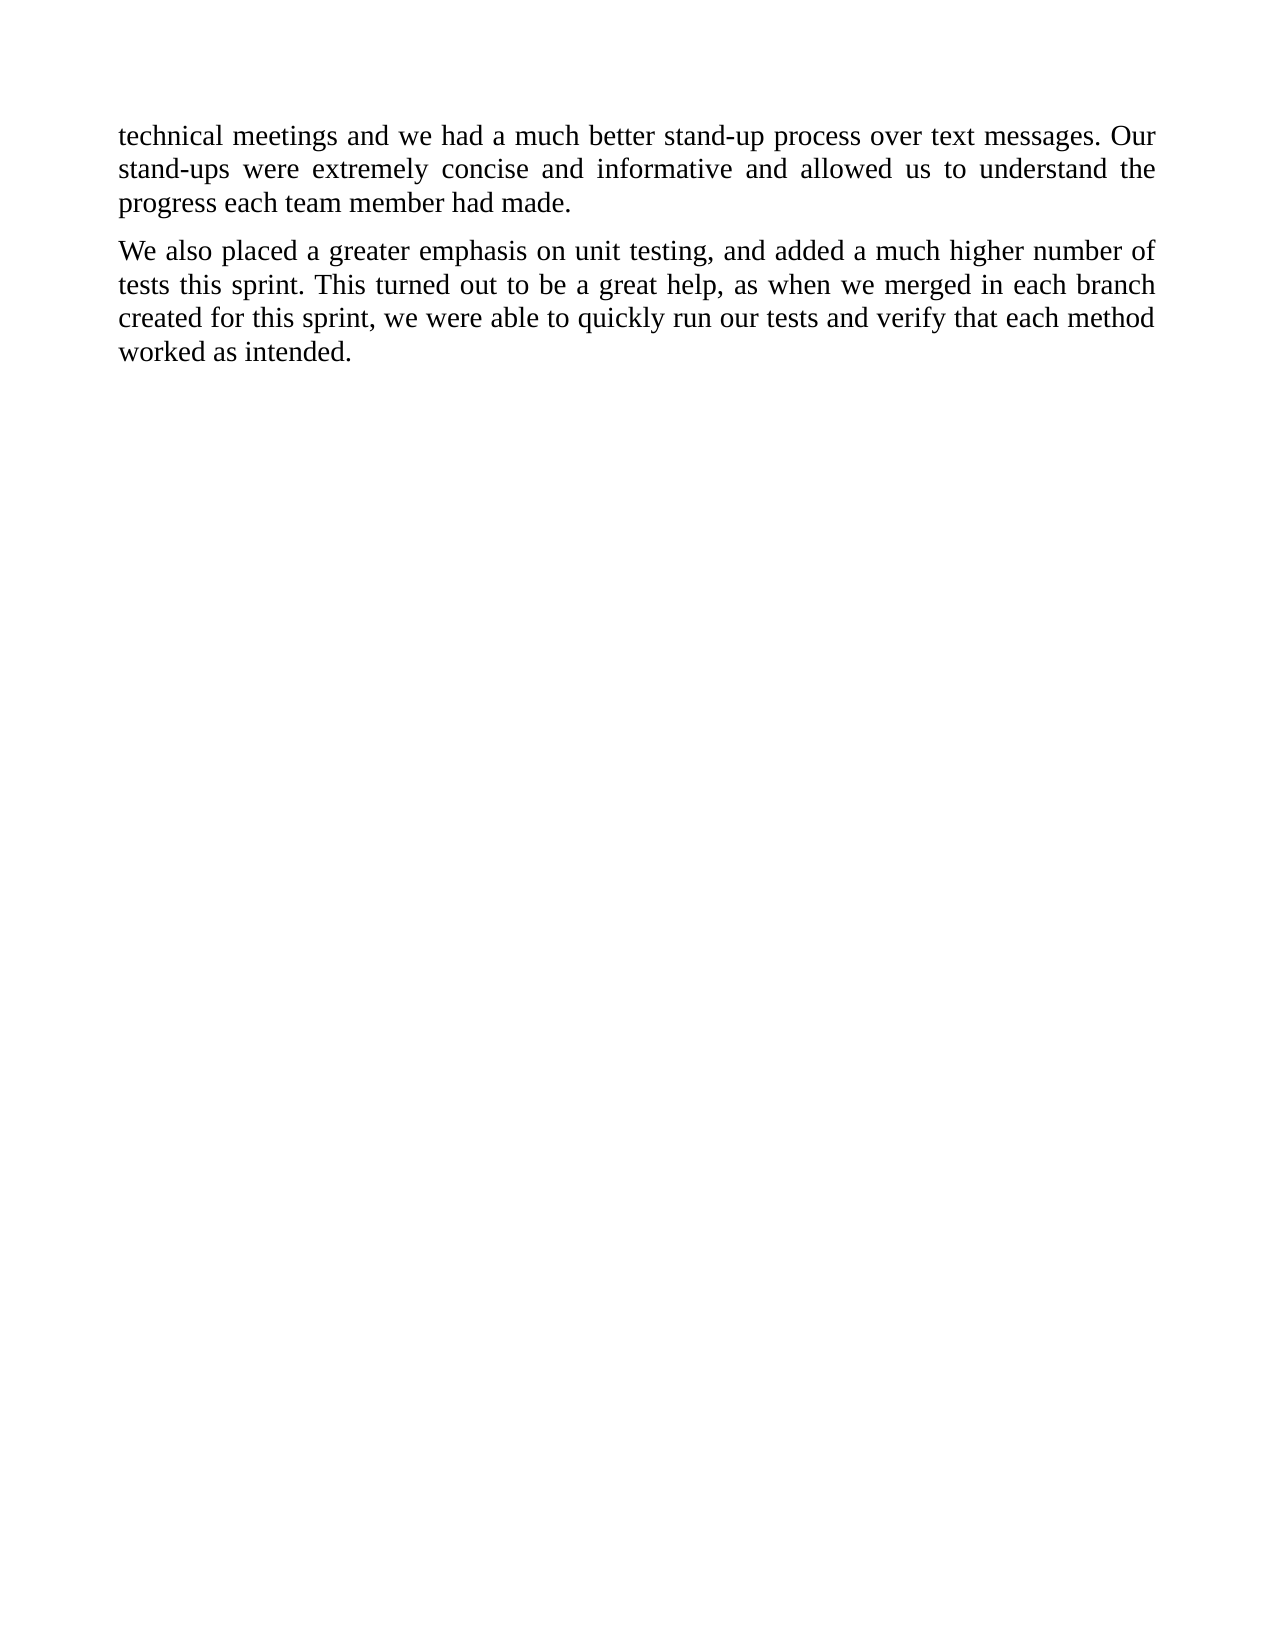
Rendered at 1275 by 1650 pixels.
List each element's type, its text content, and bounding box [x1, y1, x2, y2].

text We also placed a greater emphasis on unit testing, and added a much higher number of tests this sprint. This turned out to be a great help, as when we merged in each branch created for this sprint, we were able to quickly run our tests and verify that each method worked as intended. [118, 233, 1157, 367]
text technical meetings and we had a much better stand-up process over text messages. Our stand-ups were extremely concise and informative and allowed us to understand the progress each team member had made. [118, 118, 1157, 219]
